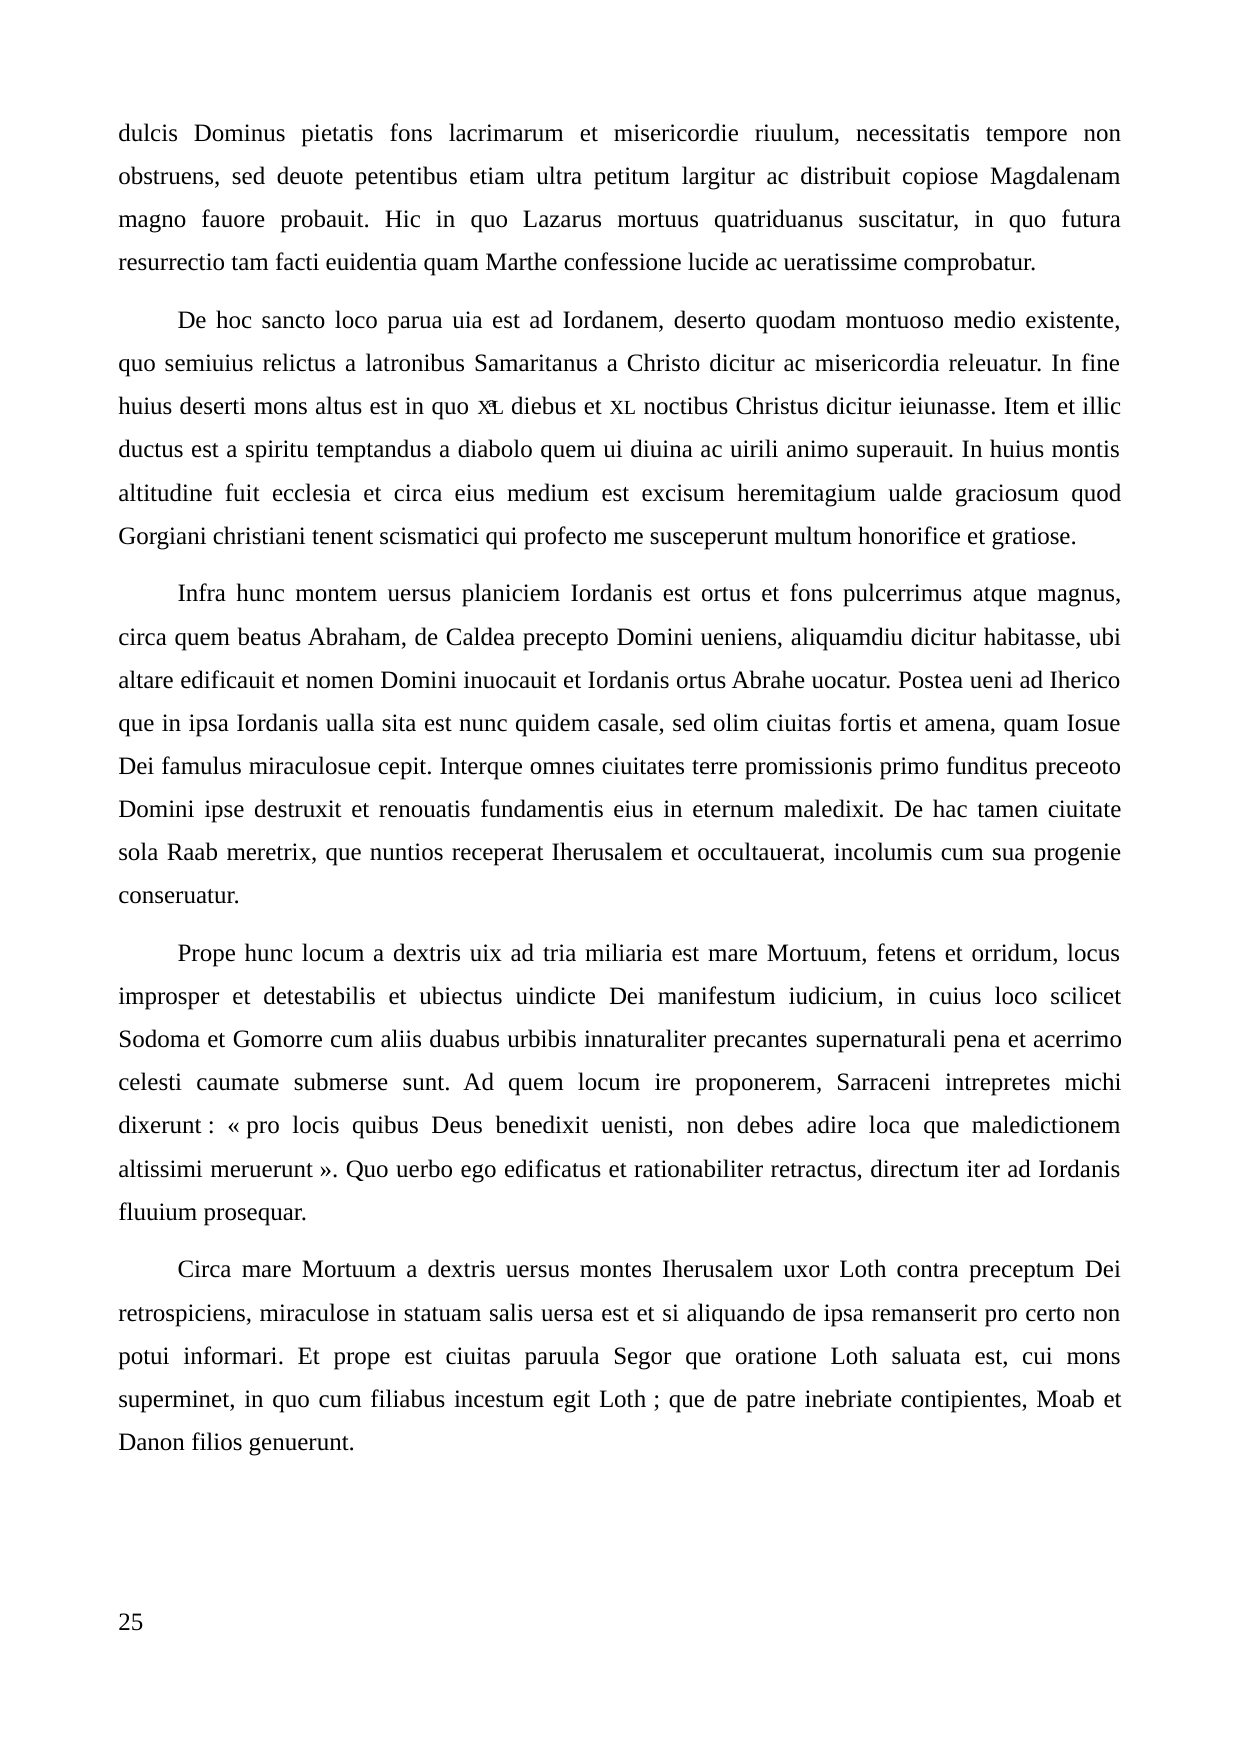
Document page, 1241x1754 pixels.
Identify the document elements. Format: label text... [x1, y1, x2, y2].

text De hoc sancto loco parua uia est ad Iordanem, deserto quodam montuoso medio existente, quo semiuius relictus a latronibus Samaritanus a Christo dicitur ac misericordia releuatur. In fine huius deserti mons altus est in quo xͣl diebus et xl noctibus Christus dicitur ieiunasse. Item et illic ductus est a spiritu temptandus a diabolo quem ui diuina ac uirili animo superauit. In huius montis altitudine fuit ecclesia et circa eius medium est excisum heremitagium ualde graciosum quod Gorgiani christiani tenent scismatici qui profecto me susceperunt multum honorifice et gratiose. [118, 305, 1122, 549]
text Infra hunc montem uersus planiciem Iordanis est ortus et fons pulcerrimus atque magnus, circa quem beatus Abraham, de Caldea precepto Domini ueniens, aliquamdiu dicitur habitasse, ubi altare edificauit et nomen Domini inuocauit et Iordanis ortus Abrahe uocatur. Postea ueni ad Iherico que in ipsa Iordanis ualla sita est nunc quidem casale, sed olim ciuitas fortis et amena, quam Iosue Dei famulus miraculosue cepit. Interque omnes ciuitates terre promissionis primo funditus preceoto Domini ipse destruxit et renouatis fundamentis eius in eternum maledixit. De hac tamen ciuitate sola Raab meretrix, que nuntios receperat Iherusalem et occultauerat, incolumis cum sua progenie conseruatur. [118, 578, 1122, 909]
text Circa mare Mortuum a dextris uersus montes Iherusalem uxor Loth contra preceptum Dei retrospiciens, miraculose in statuam salis uersa est et si aliquando de ipsa remanserit pro certo non potui informari. Et prope est ciuitas paruula Segor que oratione Loth saluata est, cui mons superminet, in quo cum filiabus incestum egit Loth ; que de patre inebriate contipientes, Moab et Danon filios genuerunt. [118, 1254, 1122, 1456]
text dulcis Dominus pietatis fons lacrimarum et misericordie riuulum, necessitatis tempore non obstruens, sed deuote petentibus etiam ultra petitum largitur ac distribuit copiose Magdalenam magno fauore probauit. Hic in quo Lazarus mortuus quatriduanus suscitatur, in quo futura resurrectio tam facti euidentia quam Marthe confessione lucide ac ueratissime comprobatur. [118, 118, 1122, 276]
text Prope hunc locum a dextris uix ad tria miliaria est mare Mortuum, fetens et orridum, locus improsper et detestabilis et ubiectus uindicte Dei manifestum iudicium, in cuius loco scilicet Sodoma et Gomorre cum aliis duabus urbibis innaturaliter precantes supernaturali pena et acerrimo celesti caumate submerse sunt. Ad quem locum ire proponerem, Sarraceni intrepretes michi dixerunt : « pro locis quibus Deus benedixit uenisti, non debes adire loca que maledictionem altissimi meruerunt ». Quo uerbo ego edificatus et rationabiliter retractus, directum iter ad Iordanis fluuium prosequar. [118, 938, 1122, 1226]
